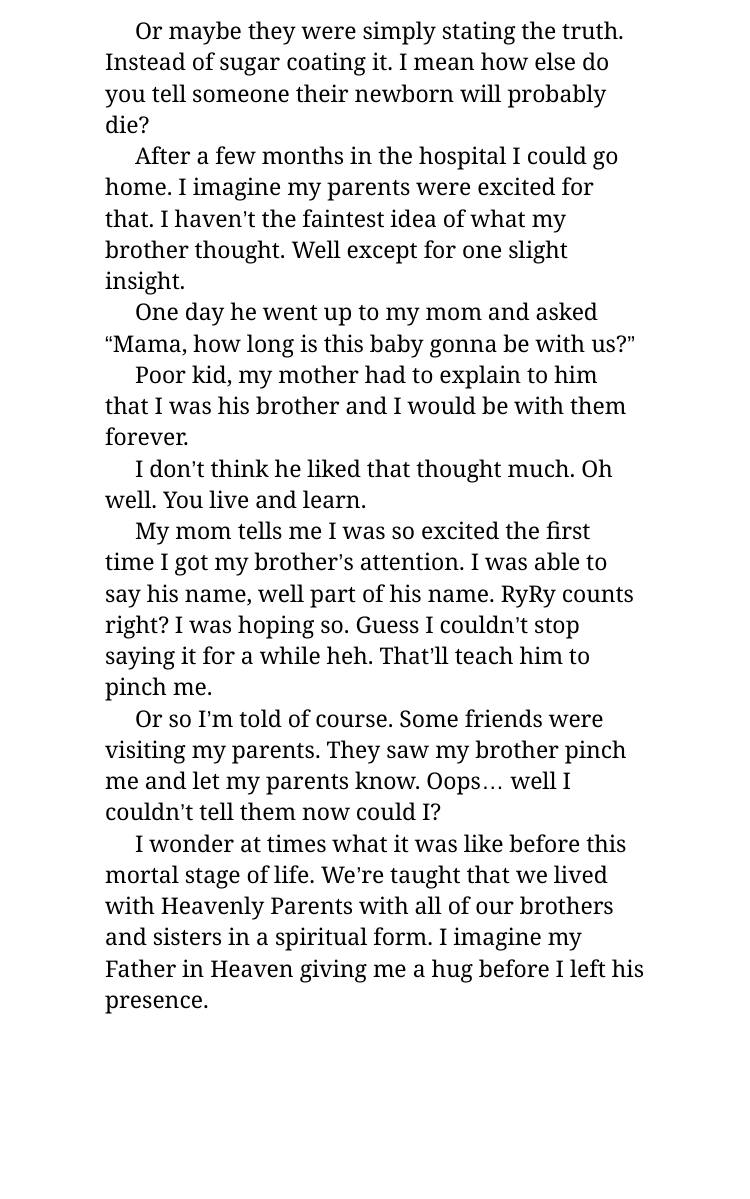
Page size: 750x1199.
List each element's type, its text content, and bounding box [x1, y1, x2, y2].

text I don’t think he liked that thought much. Oh well. You live and learn. [105, 452, 645, 515]
text Or maybe they were simply stating the truth. Instead of sugar coating it. I mean how else do you tell someone their newborn will probably die? [105, 15, 645, 140]
text Or so I’m told of course. Some friends were visiting my parents. They saw my brother pinch me and let my parents know. Oops… well I couldn’t tell them now could I? [105, 702, 645, 827]
text Poor kid, my mother had to explain to him that I was his brother and I would be with them forever. [105, 359, 645, 452]
text I wonder at times what it was like before this mortal stage of life. We’re taught that we lived with Heavenly Parents with all of our brothers and sisters in a spiritual form. I imagine my Father in Heaven giving me a hug before I left his presence. [105, 827, 645, 1015]
text My mom tells me I was so excited the first time I got my brother’s attention. I was able to say his name, well part of his name. RyRy counts right? I was hoping so. Guess I couldn’t stop saying it for a while heh. That’ll teach him to pinch me. [105, 515, 645, 702]
text One day he went up to my mom and asked “Mama, how long is this baby gonna be with us?” [105, 296, 645, 359]
text After a few months in the hospital I could go home. I imagine my parents were excited for that. I haven’t the faintest idea of what my brother thought. Well except for one slight insight. [105, 140, 645, 296]
